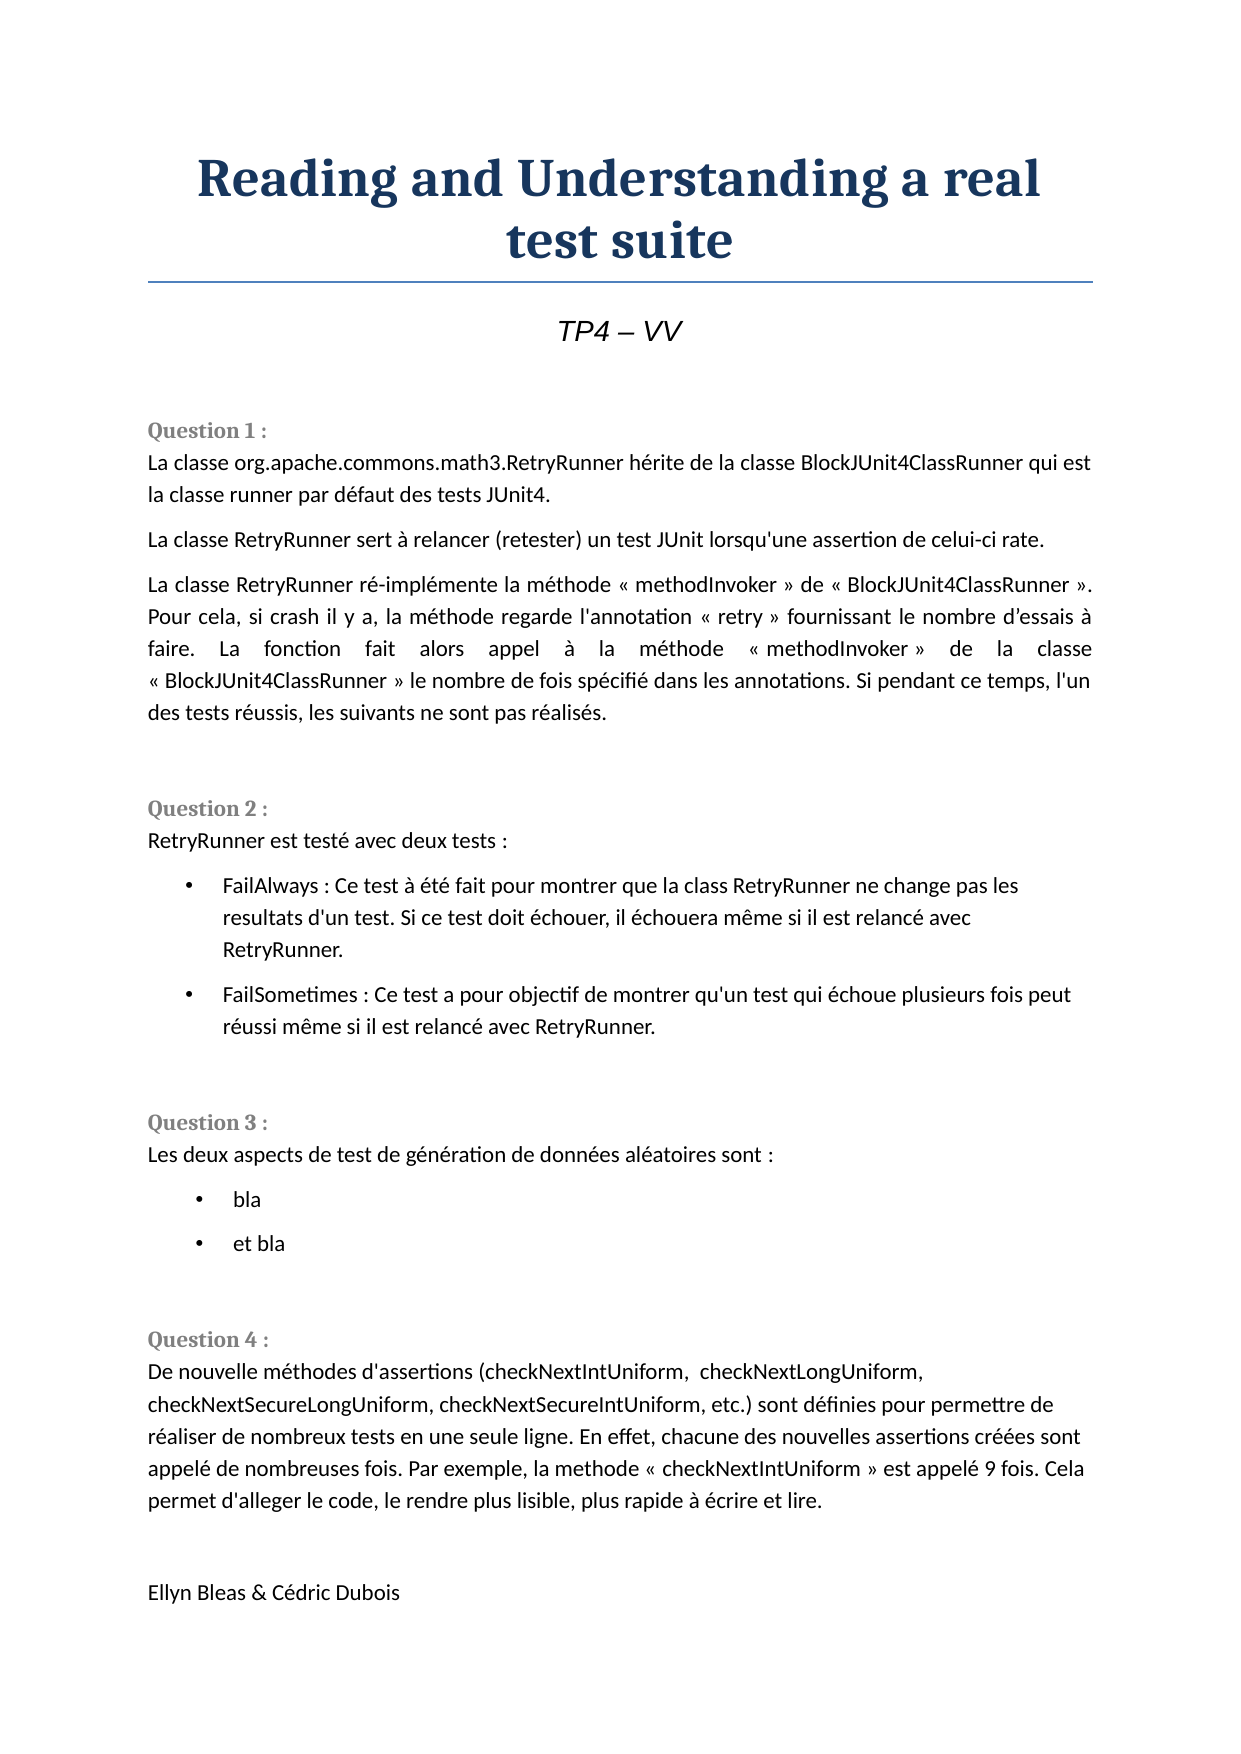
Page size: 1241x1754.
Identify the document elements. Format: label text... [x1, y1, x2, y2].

subtitle Question 3 : [148, 1110, 1093, 1136]
text De nouvelle méthodes d'assertions (checkNextIntUniform, checkNextLongUniform, checkNextSecureLongUniform, checkNextSecureIntUniform, etc.) sont définies pour permettre de réaliser de nombreux tests en une seule ligne. En effet, chacune des nouvelles assertions créées sont appelé de nombreuses fois. Par exemple, la methode « checkNextIntUniform » est appelé 9 fois. Cela permet d'alleger le code, le rendre plus lisible, plus rapide à écrire et lire. [148, 1357, 1093, 1514]
list et bla [195, 1229, 1093, 1258]
subtitle Question 2 : [148, 796, 1093, 822]
text RetryRunner est testé avec deux tests : [148, 826, 1093, 854]
text La classe RetryRunner sert à relancer (retester) un test JUnit lorsqu'une assertion de celui-ci rate. [148, 525, 1093, 553]
subtitle Question 4 : [148, 1327, 1093, 1354]
title Reading and Understanding a real test suite [148, 148, 1093, 281]
list FailSometimes : Ce test a pour objectif de montrer qu'un test qui échoue plusieurs fois peut réussi même si il est relancé avec RetryRunner. [185, 980, 1093, 1040]
text Les deux aspects de test de génération de données aléatoires sont : [148, 1140, 1093, 1168]
text La classe RetryRunner ré-implémente la méthode « methodInvoker » de « BlockJUnit4ClassRunner ». Pour cela, si crash il y a, la méthode regarde l'annotation « retry » fournissant le nombre d’essais à faire. La fonction fait alors appel à la méthode « methodInvoker » de la classe « BlockJUnit4ClassRunner » le nombre de fois spécifié dans les annotations. Si pendant ce temps, l'un des tests réussis, les suivants ne sont pas réalisés. [148, 570, 1093, 726]
list bla [195, 1185, 1093, 1213]
list FailAlways : Ce test à été fait pour montrer que la class RetryRunner ne change pas les resultats d'un test. Si ce test doit échouer, il échouera même si il est relancé avec RetryRunner. [185, 871, 1093, 963]
subtitle TP4 – VV [148, 314, 1093, 347]
text La classe org.apache.commons.math3.RetryRunner hérite de la classe BlockJUnit4ClassRunner qui est la classe runner par défaut des tests JUnit4. [148, 448, 1093, 508]
subtitle Question 1 : [148, 418, 1093, 444]
